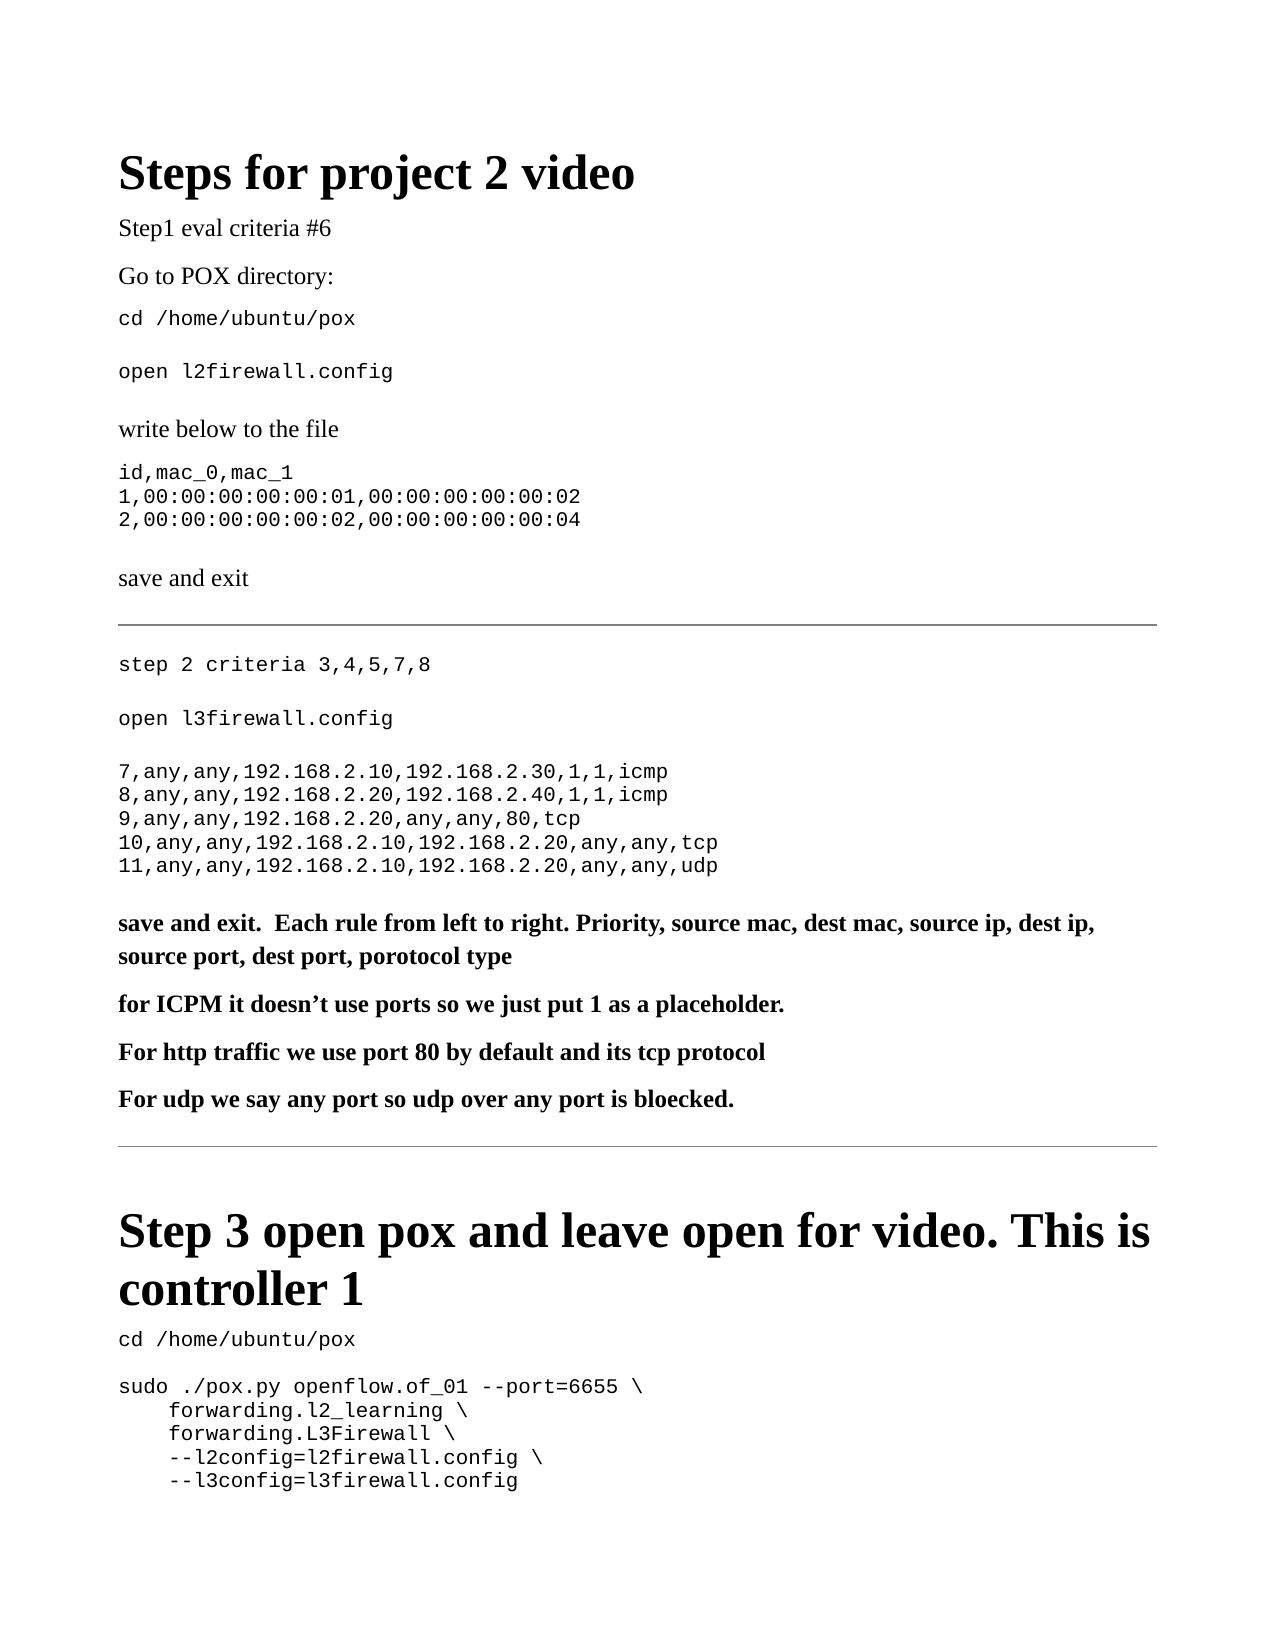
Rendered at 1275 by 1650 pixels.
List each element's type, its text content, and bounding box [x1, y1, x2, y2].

text cd /home/ubuntu/pox [118, 308, 1157, 332]
text cd /home/ubuntu/pox [118, 1329, 1157, 1352]
text 9,any,any,192.168.2.20,any,any,80,tcp [118, 808, 1157, 832]
text --l3config=l3firewall.config [118, 1471, 1157, 1494]
text for ICPM it doesn’t use ports so we just put 1 as a placeholder. [118, 989, 1157, 1018]
text step 2 criteria 3,4,5,7,8 [118, 654, 1157, 678]
text sudo ./pox.py openflow.of_01 --port=6655 \ [118, 1376, 1157, 1399]
text save and exit. Each rule from left to right. Priority, source mac, dest mac, source ip, dest ip, source port, dest port, porotocol type [118, 908, 1157, 970]
text write below to the file [118, 414, 1157, 443]
text forwarding.l2_learning \ [118, 1399, 1157, 1423]
text open l2firewall.config [118, 361, 1157, 385]
text 10,any,any,192.168.2.10,192.168.2.20,any,any,tcp [118, 832, 1157, 855]
text 7,any,any,192.168.2.10,192.168.2.30,1,1,icmp [118, 761, 1157, 784]
text --l2config=l2firewall.config \ [118, 1447, 1157, 1471]
text Go to POX directory: [118, 261, 1157, 289]
text 8,any,any,192.168.2.20,192.168.2.40,1,1,icmp [118, 784, 1157, 808]
text For udp we say any port so udp over any port is bloecked. [118, 1084, 1157, 1113]
text save and exit [118, 563, 1157, 591]
text forwarding.L3Firewall \ [118, 1423, 1157, 1447]
text For http traffic we use port 80 by default and its tcp protocol [118, 1037, 1157, 1065]
text id,mac_0,mac_1 [118, 462, 1157, 486]
text 1,00:00:00:00:00:01,00:00:00:00:00:02 [118, 486, 1157, 509]
subtitle Step 3 open pox and leave open for video. This is controller 1 [118, 1201, 1157, 1316]
text open l3firewall.config [118, 708, 1157, 731]
text 11,any,any,192.168.2.10,192.168.2.20,any,any,udp [118, 855, 1157, 879]
subtitle Steps for project 2 video [118, 143, 1157, 201]
text 2,00:00:00:00:00:02,00:00:00:00:00:04 [118, 509, 1157, 533]
text Step1 eval criteria #6 [118, 213, 1157, 242]
